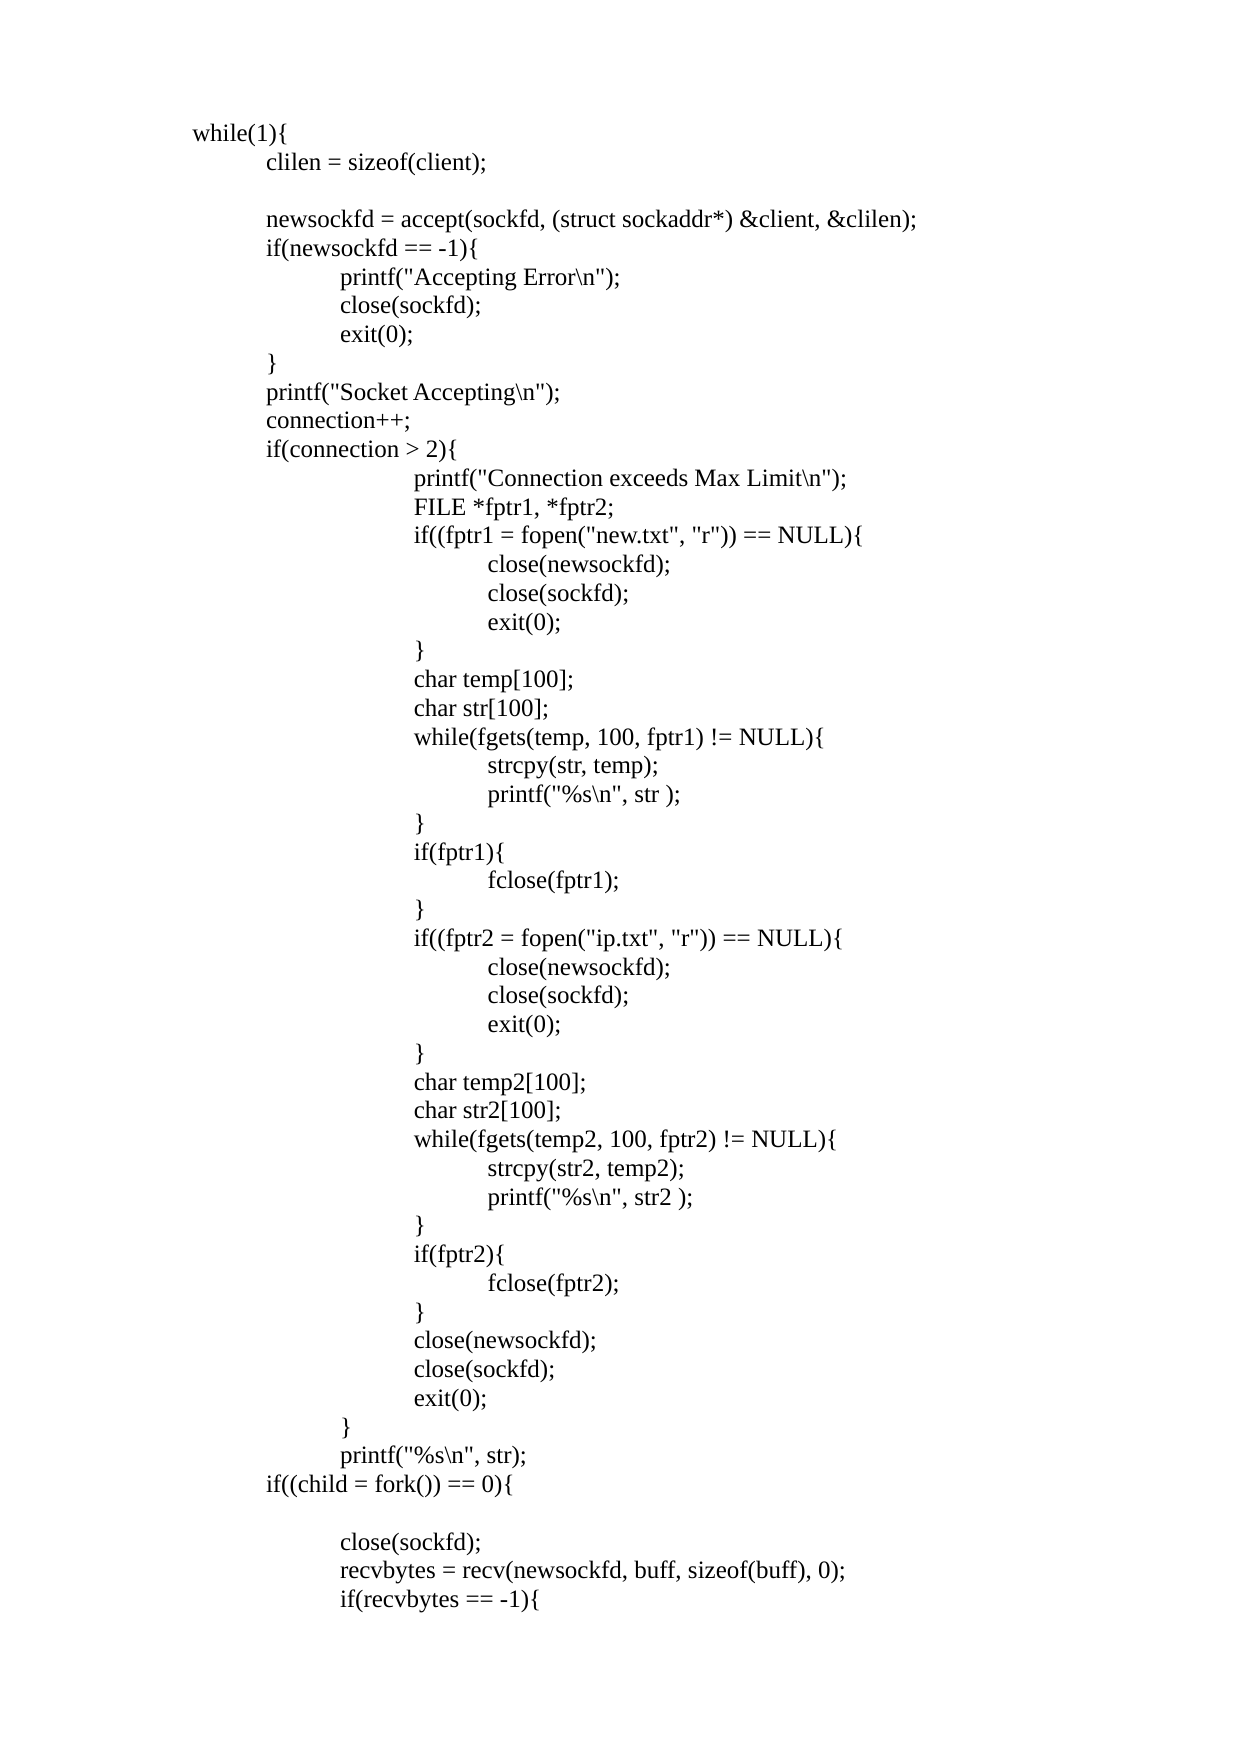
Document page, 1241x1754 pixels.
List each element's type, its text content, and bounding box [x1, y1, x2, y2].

text while(fgets(temp, 100, fptr1) != NULL){ [118, 722, 1122, 751]
text close(newsockfd); [118, 952, 1122, 981]
text close(sockfd); [118, 578, 1122, 607]
text close(sockfd); [118, 1354, 1122, 1383]
text clilen = sizeof(client); [118, 147, 1122, 176]
text if((child = fork()) == 0){ [118, 1469, 1122, 1498]
text printf("Connection exceeds Max Limit\n"); [118, 463, 1122, 492]
text } [118, 636, 1122, 664]
text close(sockfd); [118, 291, 1122, 319]
text close(newsockfd); [118, 1326, 1122, 1354]
text recvbytes = recv(newsockfd, buff, sizeof(buff), 0); [118, 1556, 1122, 1584]
text printf("%s\n", str2 ); [118, 1182, 1122, 1211]
text while(fgets(temp2, 100, fptr2) != NULL){ [118, 1124, 1122, 1153]
text } [118, 894, 1122, 923]
text connection++; [118, 406, 1122, 434]
text } [118, 1211, 1122, 1239]
text printf("Socket Accepting\n"); [118, 377, 1122, 406]
text if((fptr2 = fopen("ip.txt", "r")) == NULL){ [118, 923, 1122, 952]
text FILE *fptr1, *fptr2; [118, 492, 1122, 521]
text char temp2[100]; [118, 1067, 1122, 1096]
text printf("%s\n", str ); [118, 779, 1122, 808]
text strcpy(str, temp); [118, 751, 1122, 779]
text if((fptr1 = fopen("new.txt", "r")) == NULL){ [118, 521, 1122, 549]
text close(newsockfd); [118, 549, 1122, 578]
text exit(0); [118, 319, 1122, 348]
text strcpy(str2, temp2); [118, 1153, 1122, 1182]
text if(recvbytes == -1){ [118, 1584, 1122, 1613]
text } [118, 348, 1122, 377]
text if(newsockfd == -1){ [118, 233, 1122, 262]
text if(fptr1){ [118, 837, 1122, 866]
text if(fptr2){ [118, 1239, 1122, 1268]
text while(1){ [118, 118, 1122, 147]
text if(connection > 2){ [118, 434, 1122, 463]
text exit(0); [118, 1009, 1122, 1038]
text fclose(fptr1); [118, 866, 1122, 894]
text close(sockfd); [118, 981, 1122, 1009]
text } [118, 808, 1122, 837]
text fclose(fptr2); [118, 1268, 1122, 1297]
text } [118, 1297, 1122, 1326]
text } [118, 1412, 1122, 1441]
text close(sockfd); [118, 1527, 1122, 1556]
text exit(0); [118, 1383, 1122, 1412]
text char str[100]; [118, 693, 1122, 722]
text char temp[100]; [118, 664, 1122, 693]
text printf("Accepting Error\n"); [118, 262, 1122, 291]
text newsockfd = accept(sockfd, (struct sockaddr*) &client, &clilen); [118, 204, 1122, 233]
text char str2[100]; [118, 1096, 1122, 1124]
text exit(0); [118, 607, 1122, 636]
text printf("%s\n", str); [118, 1441, 1122, 1469]
text } [118, 1038, 1122, 1067]
